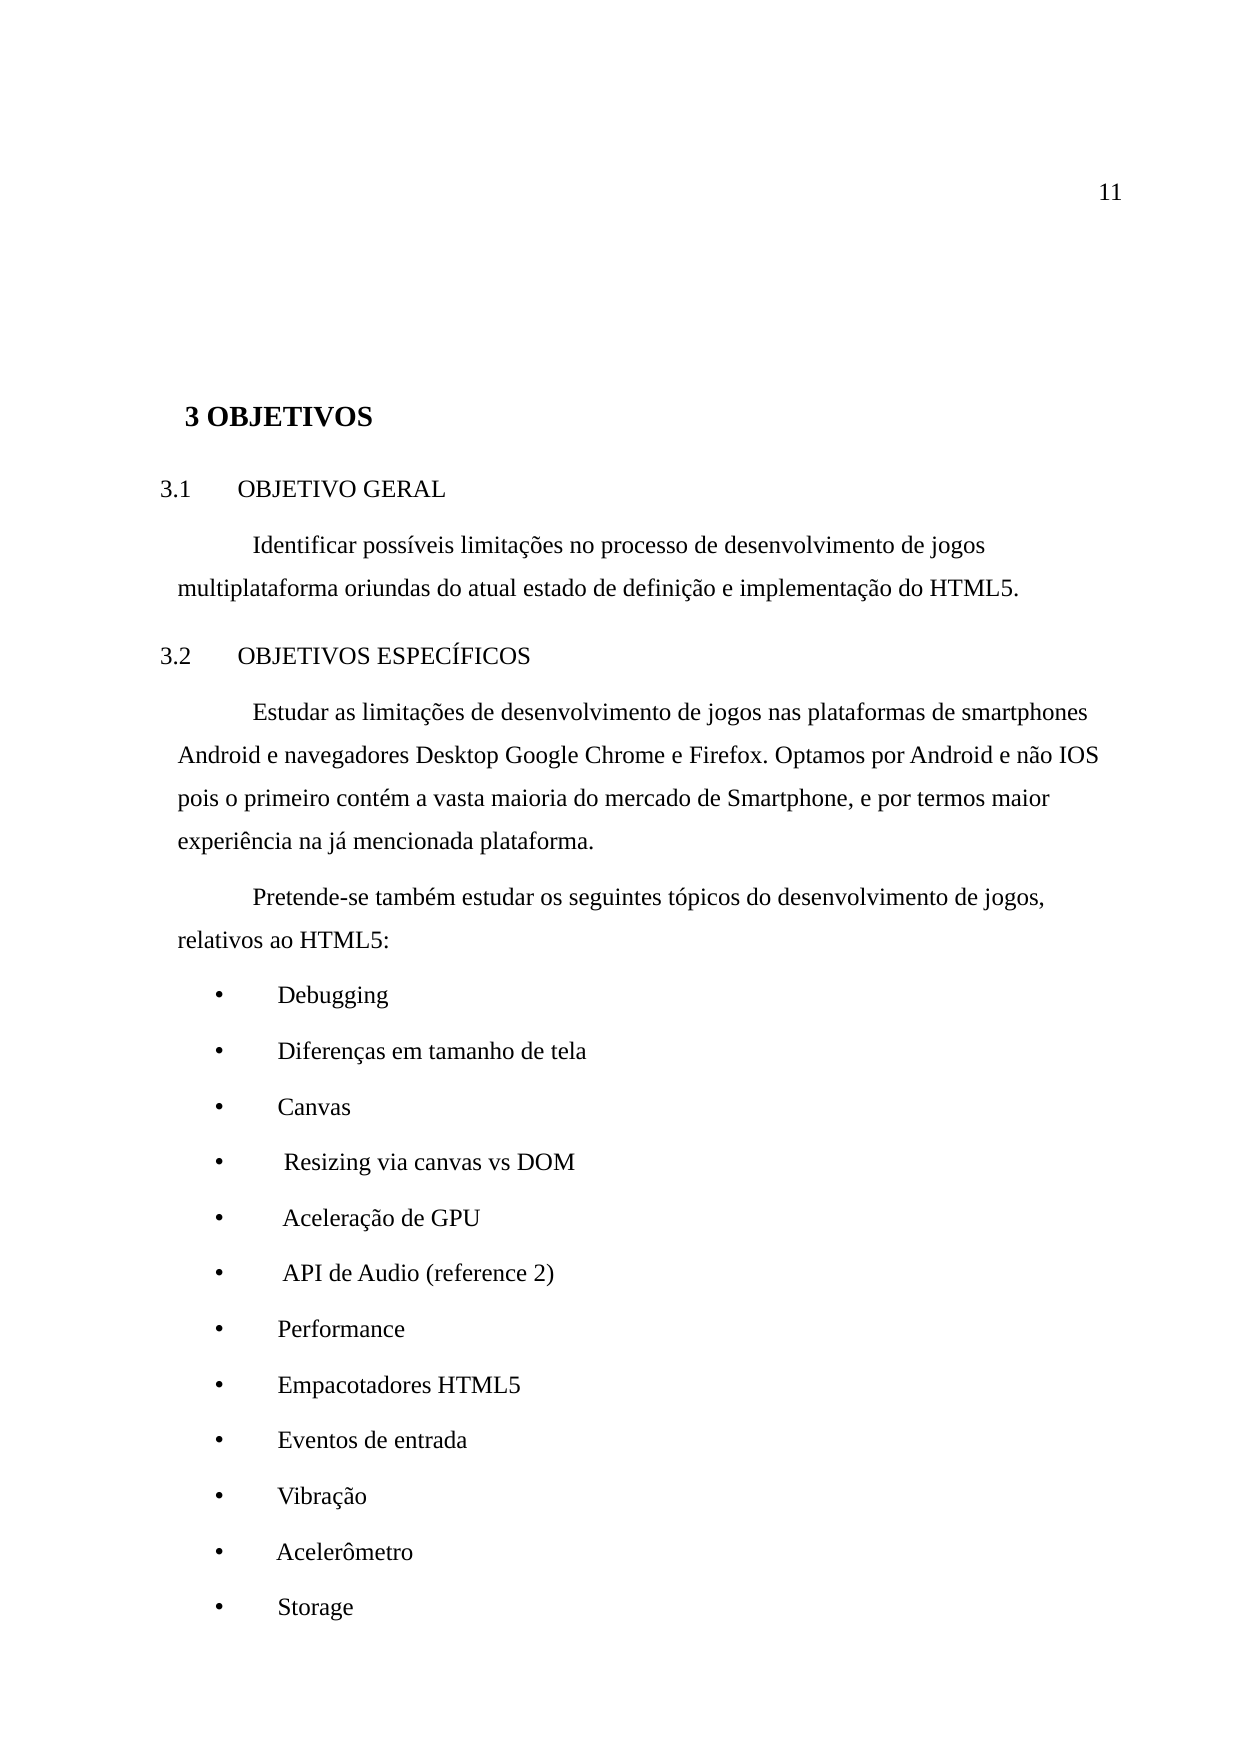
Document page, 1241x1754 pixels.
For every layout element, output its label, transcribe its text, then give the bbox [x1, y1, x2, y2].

list Canvas [215, 1092, 1122, 1120]
list Acelerômetro [215, 1537, 1122, 1565]
list API de Audio (reference 2) [215, 1258, 1122, 1287]
list Storage [215, 1592, 1122, 1621]
list Vibração [215, 1481, 1122, 1510]
list Eventos de entrada [215, 1425, 1122, 1454]
text Identificar possíveis limitações no processo de desenvolvimento de jogos multiplataforma oriundas do atual estado de definição e implementação do HTML5. [177, 530, 1122, 602]
list Diferenças em tamanho de tela [215, 1036, 1122, 1065]
list Empacotadores HTML5 [215, 1370, 1122, 1398]
list Performance [215, 1314, 1122, 1343]
text Pretende-se também estudar os seguintes tópicos do desenvolvimento de jogos, relativos ao HTML5: [177, 882, 1122, 953]
list Resizing via canvas vs DOM [215, 1147, 1122, 1176]
text Estudar as limitações de desenvolvimento de jogos nas plataformas de smartphones Android e navegadores Desktop Google Chrome e Firefox. Optamos por Android e não IOS pois o primeiro contém a vasta maioria do mercado de Smartphone, e por termos maior experiência na já mencionada plataforma. [177, 697, 1122, 855]
subtitle OBJETIVOS [177, 399, 1122, 432]
subtitle OBJETIVOS ESPECÍFICOS [153, 641, 1122, 670]
list Debugging [215, 980, 1122, 1009]
list Aceleração de GPU [215, 1203, 1122, 1232]
subtitle OBJETIVO GERAL [153, 474, 1122, 503]
